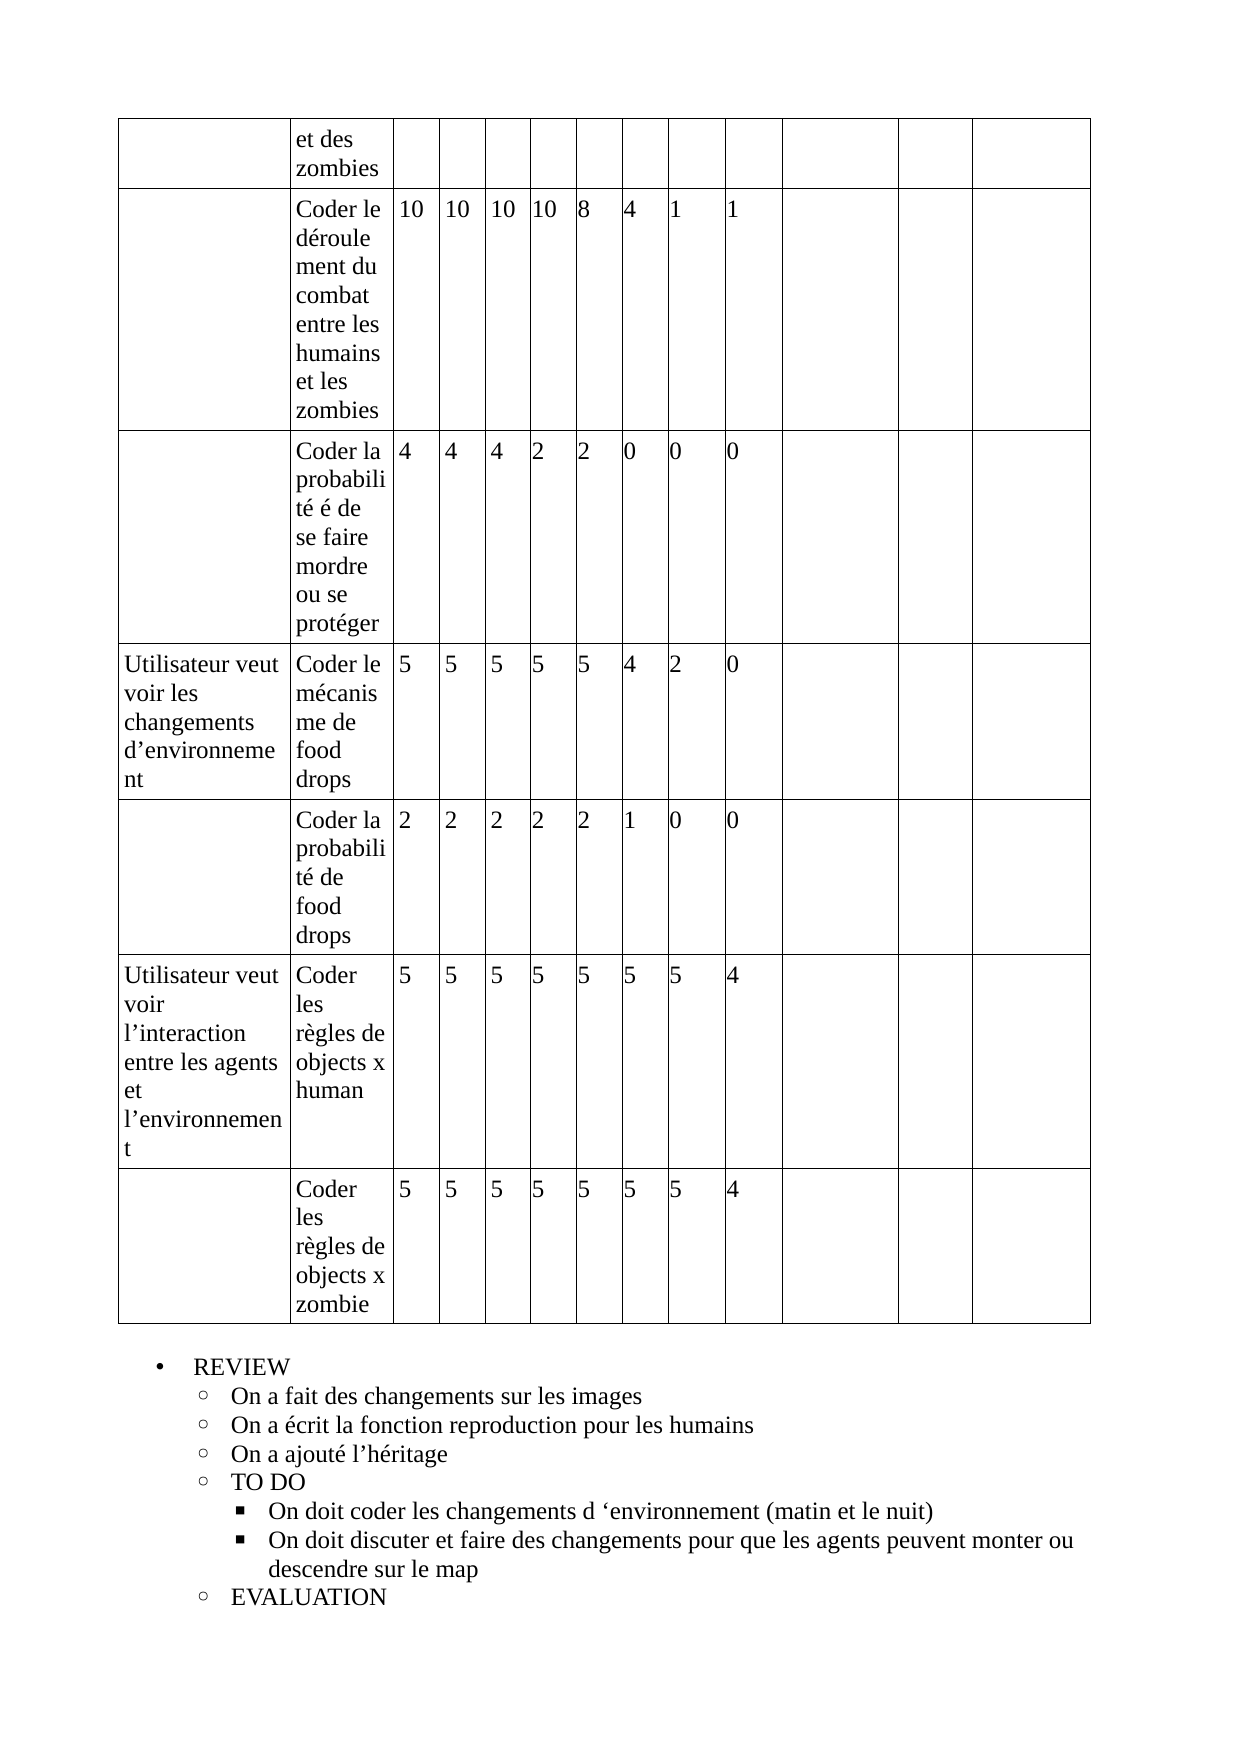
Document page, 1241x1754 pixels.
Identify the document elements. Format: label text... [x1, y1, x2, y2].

table_cell 0 [669, 800, 725, 954]
table_cell [577, 119, 622, 188]
table_cell 5 [623, 1169, 668, 1323]
table_cell 5 [486, 644, 530, 798]
table_cell Coder la probabilité de food drops [291, 800, 393, 954]
table_cell [899, 119, 972, 188]
table_cell [973, 800, 1090, 954]
table_cell 1 [726, 189, 782, 429]
table_cell [783, 1169, 898, 1323]
table_cell [973, 189, 1090, 429]
table_cell 4 [394, 431, 439, 643]
table_cell 10 [531, 189, 576, 429]
list TO DO [193, 1467, 1122, 1496]
table_cell 0 [726, 431, 782, 643]
table_cell 4 [623, 189, 668, 429]
table_cell 5 [577, 644, 622, 798]
list EVALUATION [193, 1582, 1122, 1611]
table_cell 5 [531, 644, 576, 798]
table_cell 2 [440, 800, 485, 954]
table_cell 5 [577, 1169, 622, 1323]
table_cell 2 [531, 431, 576, 643]
table_cell [119, 119, 290, 188]
table_cell 1 [623, 800, 668, 954]
table_cell 5 [669, 955, 725, 1167]
table_cell 2 [577, 800, 622, 954]
table_cell [973, 644, 1090, 798]
table_cell 5 [440, 955, 485, 1167]
table_cell 0 [623, 431, 668, 643]
table_cell 2 [486, 800, 530, 954]
table_cell [783, 431, 898, 643]
table_cell 0 [726, 800, 782, 954]
table_cell [973, 431, 1090, 643]
table_cell 5 [577, 955, 622, 1167]
table_cell 4 [726, 955, 782, 1167]
table_cell 8 [577, 189, 622, 429]
list On a écrit la fonction reproduction pour les humains [193, 1410, 1122, 1439]
table_cell 4 [486, 431, 530, 643]
table_cell 5 [440, 644, 485, 798]
table_cell 5 [486, 955, 530, 1167]
table_cell [669, 119, 725, 188]
table_cell 4 [623, 644, 668, 798]
table_cell [783, 119, 898, 188]
table_cell 5 [394, 644, 439, 798]
table_cell [783, 955, 898, 1167]
table_cell 1 [669, 189, 725, 429]
table_cell 5 [623, 955, 668, 1167]
table_cell [119, 800, 290, 954]
table_cell 10 [486, 189, 530, 429]
table_cell [531, 119, 576, 188]
table_cell 5 [531, 1169, 576, 1323]
table_cell [486, 119, 530, 188]
table_cell 4 [726, 1169, 782, 1323]
table_cell [973, 119, 1090, 188]
table_cell [783, 189, 898, 429]
list On a fait des changements sur les images [193, 1381, 1122, 1410]
table_cell [119, 431, 290, 643]
table_cell et des zombies [291, 119, 393, 188]
table_cell 2 [669, 644, 725, 798]
table_cell [899, 800, 972, 954]
table_cell [899, 1169, 972, 1323]
table_cell 5 [531, 955, 576, 1167]
list On doit discuter et faire des changements pour que les agents peuvent monter ou descendre sur le map [231, 1525, 1122, 1582]
table_cell 2 [531, 800, 576, 954]
table_cell Utilisateur veut voir l’interaction entre les agents et l’environnement [119, 955, 290, 1167]
table_cell [973, 955, 1090, 1167]
table_cell [899, 189, 972, 429]
table_cell Coder les règles de objects x human [291, 955, 393, 1167]
table_cell 5 [669, 1169, 725, 1323]
table_cell 5 [394, 1169, 439, 1323]
list REVIEW [156, 1352, 1122, 1381]
list On doit coder les changements d ‘environnement (matin et le nuit) [231, 1496, 1122, 1525]
table_cell [783, 644, 898, 798]
table_cell 10 [440, 189, 485, 429]
table_cell [899, 955, 972, 1167]
table_cell 2 [577, 431, 622, 643]
table_cell [440, 119, 485, 188]
table_cell 5 [486, 1169, 530, 1323]
table_cell 4 [440, 431, 485, 643]
list On a ajouté l’héritage [193, 1439, 1122, 1467]
table_cell [119, 189, 290, 429]
table_cell 5 [440, 1169, 485, 1323]
table_cell Coder la probabilité é de se faire mordre ou se protéger [291, 431, 393, 643]
table_cell [119, 1169, 290, 1323]
table_cell [783, 800, 898, 954]
table_cell 0 [669, 431, 725, 643]
table_cell [899, 644, 972, 798]
table_cell [899, 431, 972, 643]
table_cell 0 [726, 644, 782, 798]
table_cell Coder le déroulement du combat entre les humains et les zombies [291, 189, 393, 429]
table_cell Coder les règles de objects x zombie [291, 1169, 393, 1323]
table_cell 10 [394, 189, 439, 429]
table_cell Coder le mécanisme de food drops [291, 644, 393, 798]
table_cell [726, 119, 782, 188]
table_cell [973, 1169, 1090, 1323]
table_cell Utilisateur veut voir les changements d’environnement [119, 644, 290, 798]
table_cell 5 [394, 955, 439, 1167]
table_cell [623, 119, 668, 188]
table_cell 2 [394, 800, 439, 954]
table_cell [394, 119, 439, 188]
